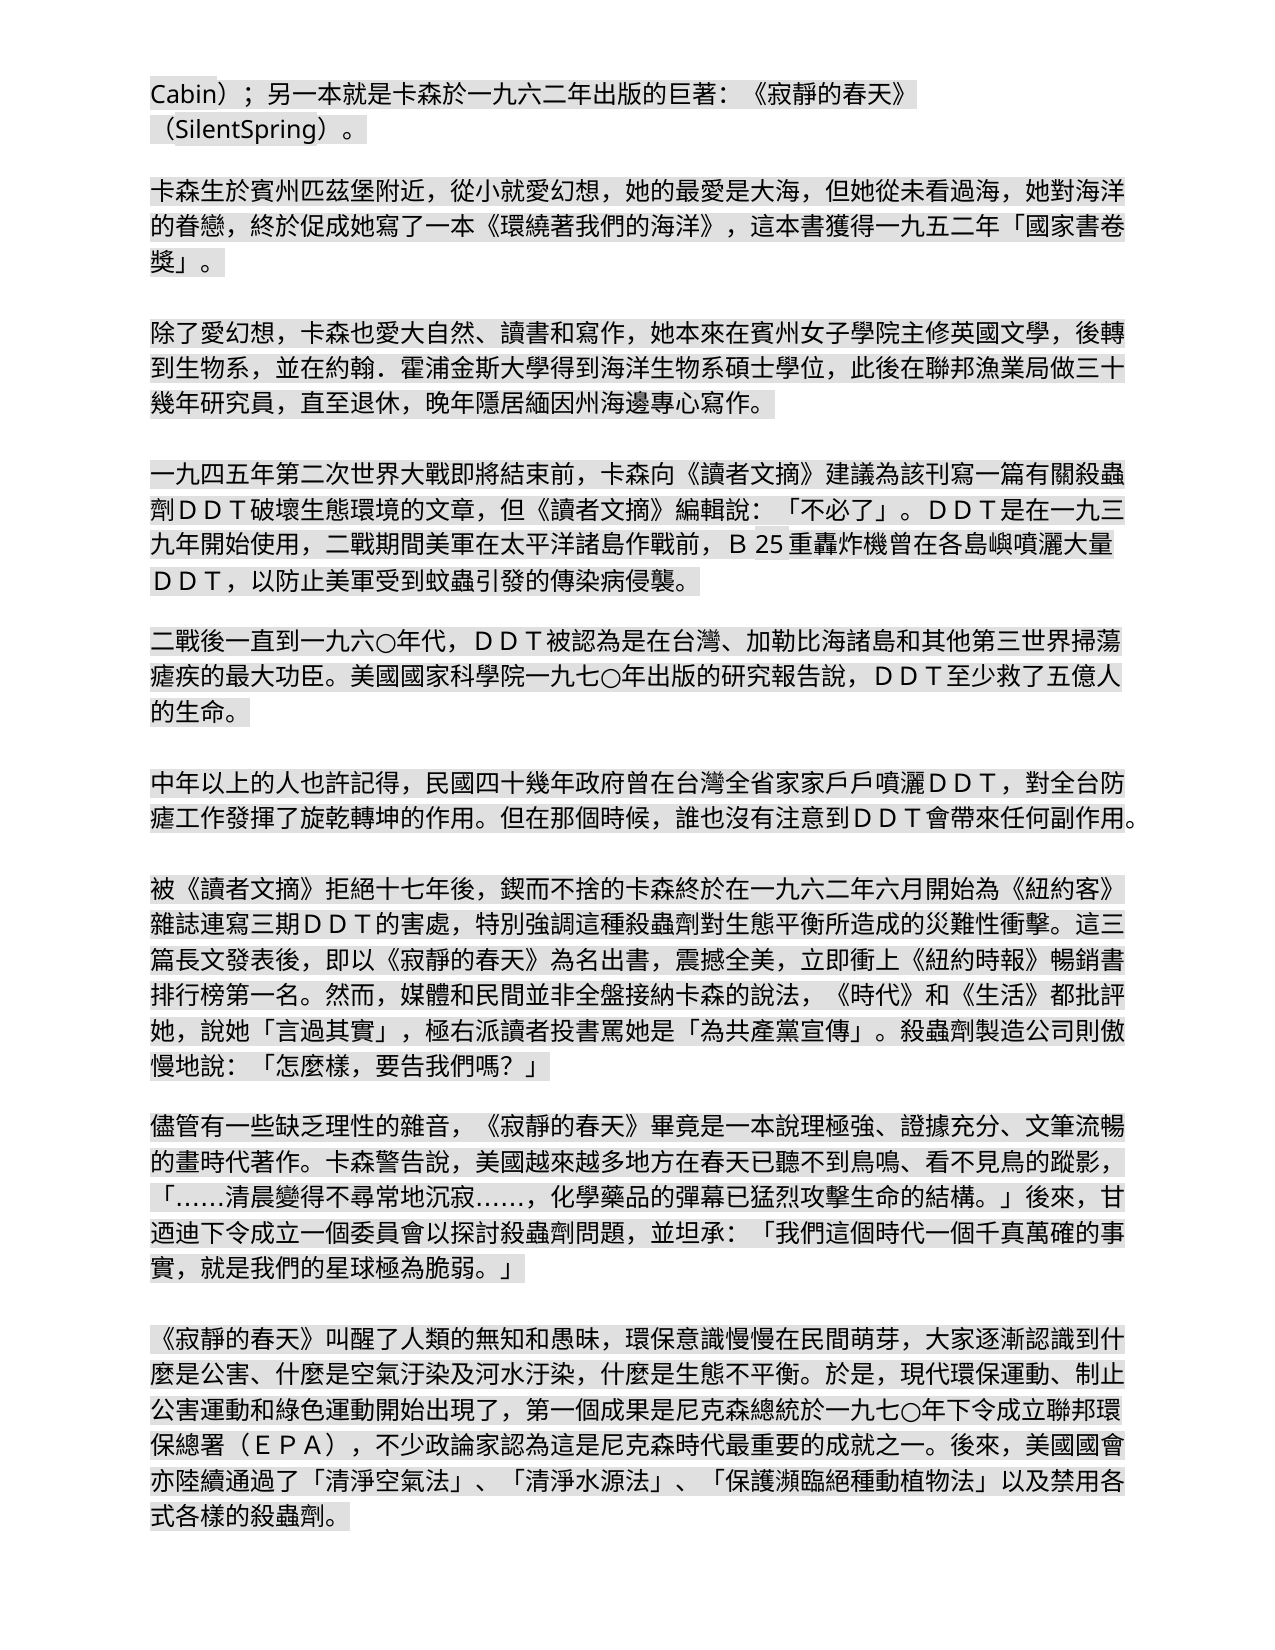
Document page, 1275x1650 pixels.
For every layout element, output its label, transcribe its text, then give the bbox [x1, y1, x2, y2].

text 二戰後一直到一九六○年代，ＤＤＴ被認為是在台灣、加勒比海諸島和其他第三世界掃蕩瘧疾的最大功臣。美國國家科學院一九七○年出版的研究報告說，ＤＤＴ至少救了五億人的生命。 中年以上的人也許記得，民國四十幾年政府曾在台灣全省家家戶戶噴灑ＤＤＴ，對全台防瘧工作發揮了旋乾轉坤的作用。但在那個時候，誰也沒有注意到ＤＤＴ會帶來任何副作用。 被《讀者文摘》拒絕十七年後，鍥而不捨的卡森終於在一九六二年六月開始為《紐約客》雜誌連寫三期ＤＤＴ的害處，特別強調這種殺蟲劑對生態平衡所造成的災難性衝擊。這三篇長文發表後，即以《寂靜的春天》為名出書，震撼全美，立即衝上《紐約時報》暢銷書排行榜第一名。然而，媒體和民間並非全盤接納卡森的說法，《時代》和《生活》都批評她，說她「言過其實」，極右派讀者投書罵她是「為共產黨宣傳」。殺蟲劑製造公司則傲慢地說：「怎麼樣，要告我們嗎？」 [150, 621, 1125, 1081]
text 五月廿七日是環保運動之母、《寂靜的春天》作者瑞秋．卡森（Rachel Carson）百歲冥誕。有些史家說，美國歷史上只有兩本真正改變歷史的書，而且這兩本書的作者都是女人。一本是十九世紀作家史杜伊（H.B.Stowe）所寫的《黑奴籲天錄》（Uncle Tom’s Cabin）；另一本就是卡森於一九六二年出版的巨著：《寂靜的春天》（SilentSpring）。 [150, 75, 1125, 146]
text 卡森生於賓州匹茲堡附近，從小就愛幻想，她的最愛是大海，但她從未看過海，她對海洋的眷戀，終於促成她寫了一本《環繞著我們的海洋》，這本書獲得一九五二年「國家書卷獎」。 除了愛幻想，卡森也愛大自然、讀書和寫作，她本來在賓州女子學院主修英國文學，後轉到生物系，並在約翰．霍浦金斯大學得到海洋生物系碩士學位，此後在聯邦漁業局做三十幾年研究員，直至退休，晚年隱居緬因州海邊專心寫作。 一九四五年第二次世界大戰即將結束前，卡森向《讀者文摘》建議為該刊寫一篇有關殺蟲劑ＤＤＴ破壞生態環境的文章，但《讀者文摘》編輯說：「不必了」。ＤＤＴ是在一九三九年開始使用，二戰期間美軍在太平洋諸島作戰前，Ｂ25重轟炸機曾在各島嶼噴灑大量ＤＤＴ，以防止美軍受到蚊蟲引發的傳染病侵襲。 [150, 171, 1125, 596]
text 儘管有一些缺乏理性的雜音，《寂靜的春天》畢竟是一本說理極強、證據充分、文筆流暢的畫時代著作。卡森警告說，美國越來越多地方在春天已聽不到鳥鳴、看不見鳥的蹤影，「……清晨變得不尋常地沉寂……，化學藥品的彈幕已猛烈攻擊生命的結構。」後來，甘迺迪下令成立一個委員會以探討殺蟲劑問題，並坦承：「我們這個時代一個千真萬確的事實，就是我們的星球極為脆弱。」 《寂靜的春天》叫醒了人類的無知和愚昧，環保意識慢慢在民間萌芽，大家逐漸認識到什麼是公害、什麼是空氣汙染及河水汙染，什麼是生態不平衡。於是，現代環保運動、制止公害運動和綠色運動開始出現了，第一個成果是尼克森總統於一九七○年下令成立聯邦環保總署（ＥＰＡ），不少政論家認為這是尼克森時代最重要的成就之一。後來，美國國會亦陸續通過了「清淨空氣法」、「清淨水源法」、「保護瀕臨絕種動植物法」以及禁用各式各樣的殺蟲劑。 [150, 1106, 1125, 1567]
